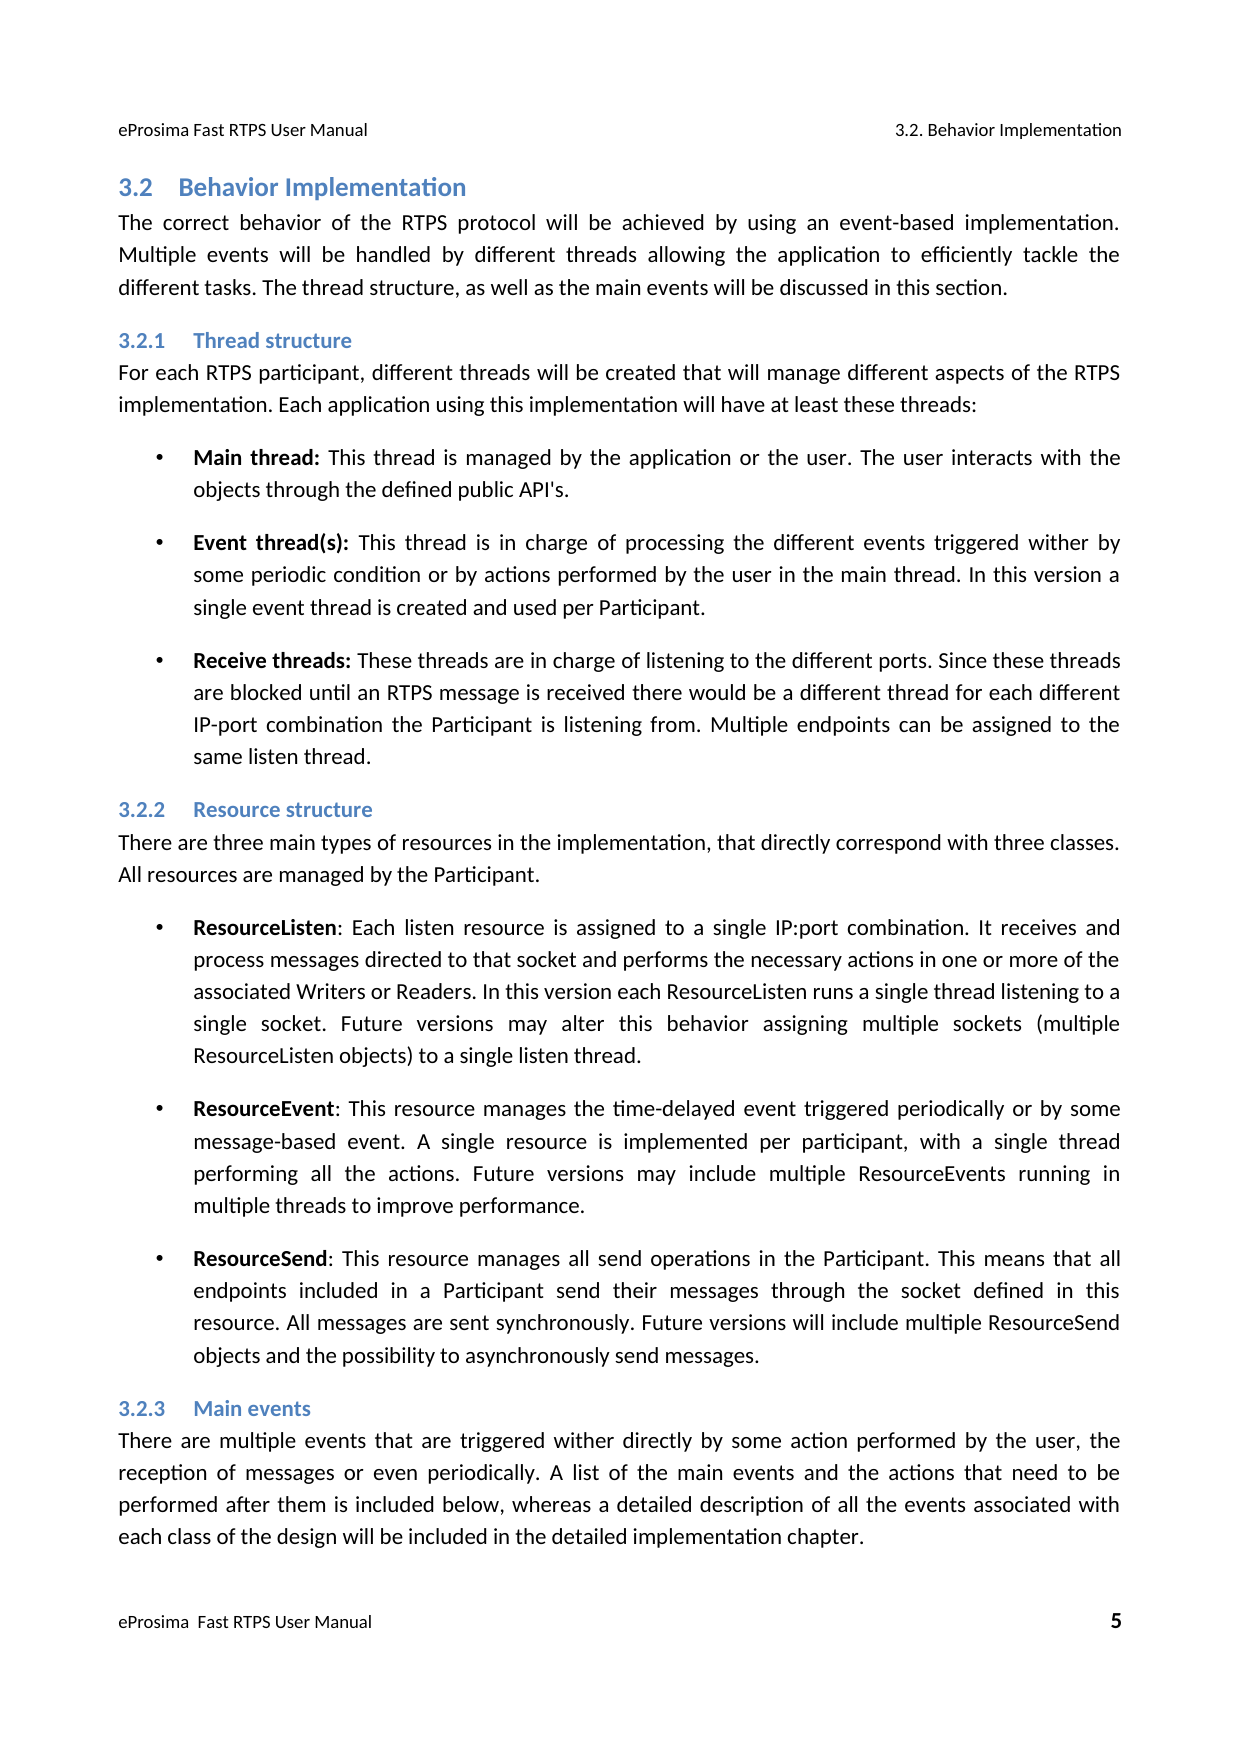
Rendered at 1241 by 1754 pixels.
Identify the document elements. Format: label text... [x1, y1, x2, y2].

subtitle Thread structure [118, 326, 1122, 354]
text The correct behavior of the RTPS protocol will be achieved by using an event-based implementation. Multiple events will be handled by different threads allowing the application to efficiently tackle the different tasks. The thread structure, as well as the main events will be discussed in this section. [118, 208, 1122, 301]
text There are three main types of resources in the implementation, that directly correspond with three classes. All resources are managed by the Participant. [118, 828, 1122, 888]
subtitle Main events [118, 1394, 1122, 1422]
text There are multiple events that are triggered wither directly by some action performed by the user, the reception of messages or even periodically. A list of the main events and the actions that need to be performed after them is included below, whereas a detailed description of all the events associated with each class of the design will be included in the detailed implementation chapter. [118, 1426, 1122, 1551]
list ResourceListen: Each listen resource is assigned to a single IP:port combination. It receives and process messages directed to that socket and performs the necessary actions in one or more of the associated Writers or Readers. In this version each ResourceListen runs a single thread listening to a single socket. Future versions may alter this behavior assigning multiple sockets (multiple ResourceListen objects) to a single listen thread. [156, 913, 1122, 1069]
list Receive threads: These threads are in charge of listening to the different ports. Since these threads are blocked until an RTPS message is received there would be a different thread for each different IP-port combination the Participant is listening from. Multiple endpoints can be assigned to the same listen thread. [156, 646, 1122, 770]
list Event thread(s): This thread is in charge of processing the different events triggered wither by some periodic condition or by actions performed by the user in the main thread. In this version a single event thread is created and used per Participant. [156, 528, 1122, 621]
subtitle Resource structure [118, 795, 1122, 823]
list ResourceSend: This resource manages all send operations in the Participant. This means that all endpoints included in a Participant send their messages through the socket defined in this resource. All messages are sent synchronously. Future versions will include multiple ResourceSend objects and the possibility to asynchronously send messages. [156, 1244, 1122, 1369]
subtitle Behavior Implementation [118, 171, 1122, 203]
list Main thread: This thread is managed by the application or the user. The user interacts with the objects through the defined public API's. [156, 443, 1122, 503]
list ResourceEvent: This resource manages the time-delayed event triggered periodically or by some message-based event. A single resource is implemented per participant, with a single thread performing all the actions. Future versions may include multiple ResourceEvents running in multiple threads to improve performance. [156, 1094, 1122, 1219]
text For each RTPS participant, different threads will be created that will manage different aspects of the RTPS implementation. Each application using this implementation will have at least these threads: [118, 358, 1122, 418]
